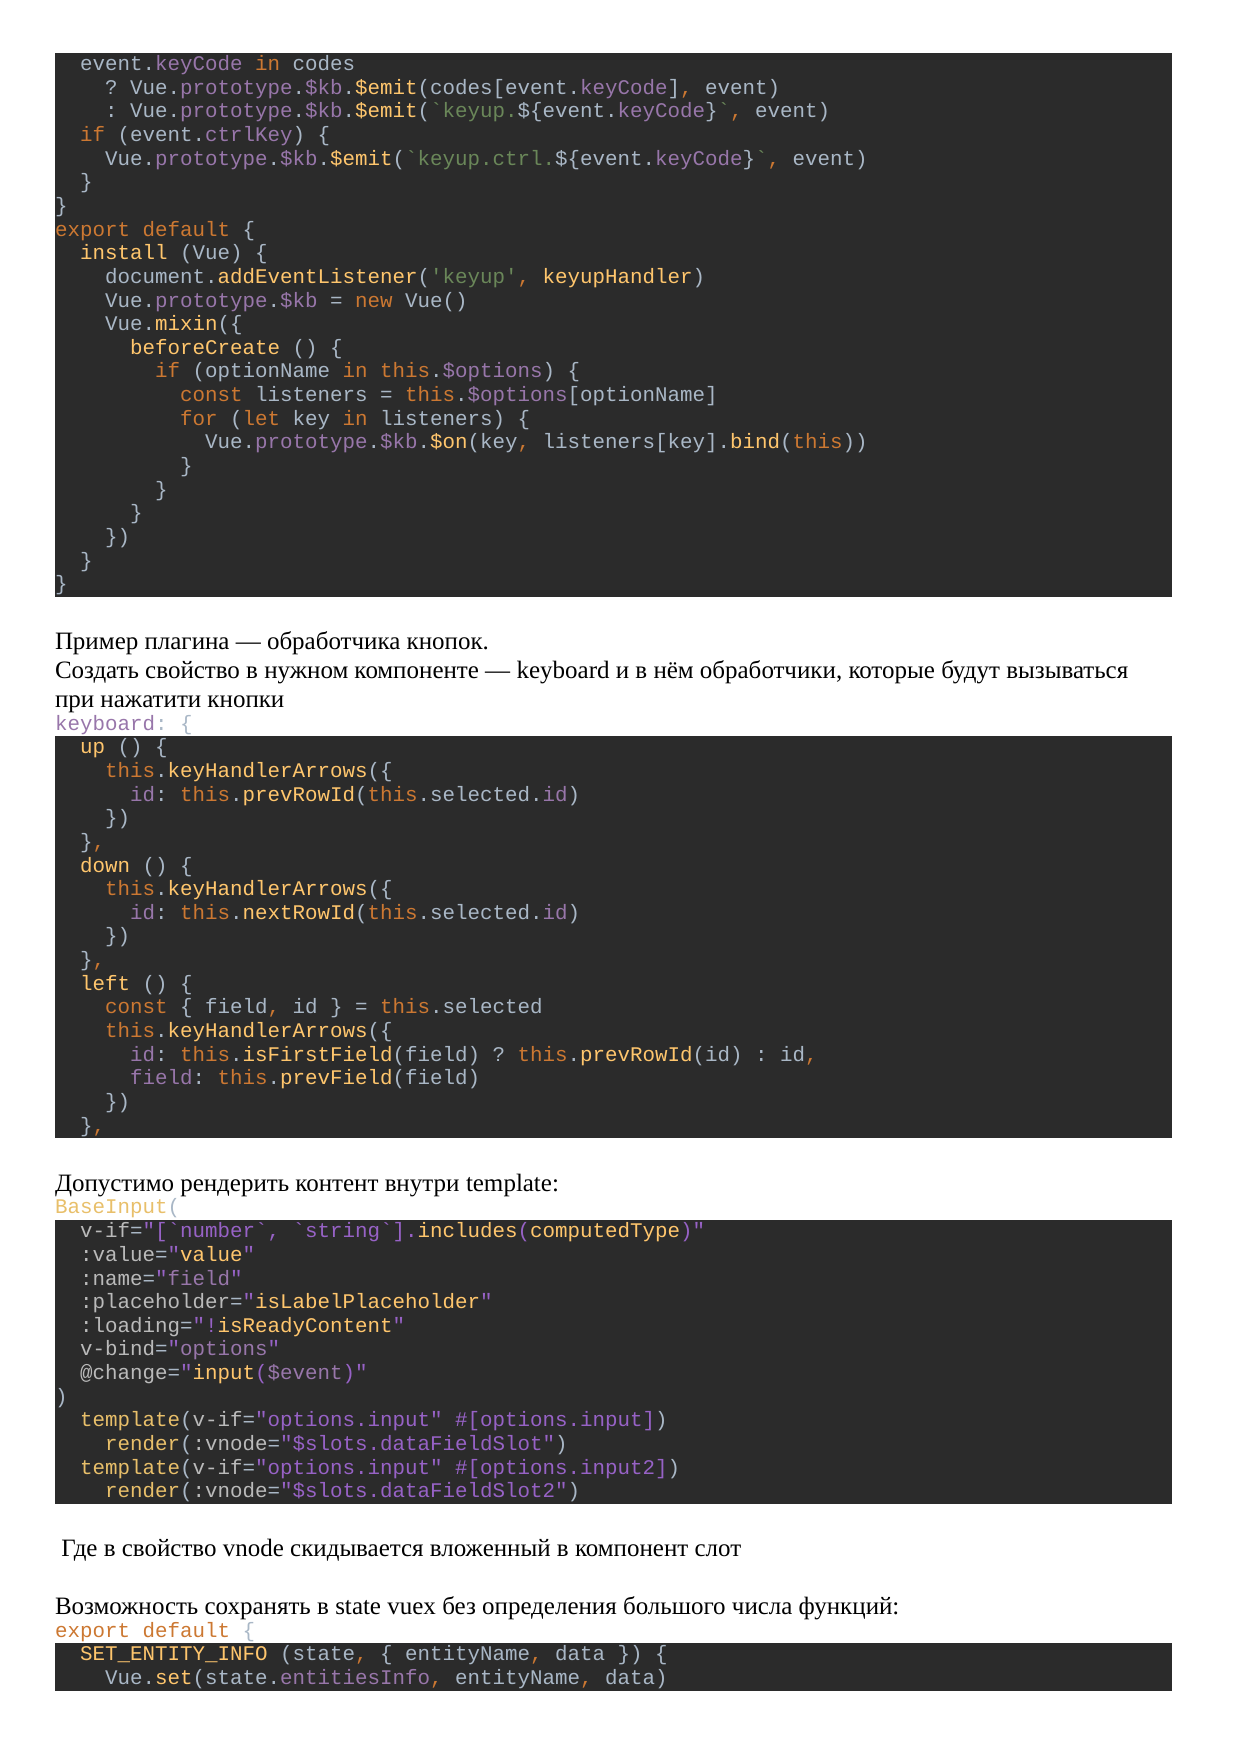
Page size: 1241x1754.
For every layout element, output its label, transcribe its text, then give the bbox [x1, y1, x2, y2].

text template(v-if="options.input" #[options.input]) [55, 1409, 1172, 1433]
text id: this.isFirstField(field) ? this.prevRowId(id) : id, [55, 1044, 1172, 1067]
text } [55, 171, 1172, 195]
text }) [55, 526, 1172, 550]
text }, [55, 831, 1172, 854]
text Где в свойство vnode скидывается вложенный в компонент слот [55, 1533, 1172, 1562]
text } [55, 455, 1172, 479]
text }, [55, 949, 1172, 973]
text }) [55, 807, 1172, 831]
text :loading="!isReadyContent" [55, 1315, 1172, 1338]
text this.keyHandlerArrows({ [55, 760, 1172, 784]
text event.keyCode in codes [55, 53, 1172, 77]
text id: this.nextRowId(this.selected.id) [55, 902, 1172, 926]
text Vue.mixin({ [55, 313, 1172, 337]
text down () { [55, 854, 1172, 878]
text ? Vue.prototype.$kb.$emit(codes[event.keyCode], event) [55, 77, 1172, 100]
text const listeners = this.$options[optionName] [55, 384, 1172, 408]
text Допустимо рендерить контент внутри template: [55, 1168, 1172, 1197]
text const { field, id } = this.selected [55, 996, 1172, 1020]
text if (event.ctrlKey) { [55, 124, 1172, 148]
text }) [55, 926, 1172, 949]
text if (optionName in this.$options) { [55, 361, 1172, 384]
text Пример плагина — обработчика кнопок. [55, 626, 1172, 655]
text Vue.prototype.$kb.$emit(`keyup.ctrl.${event.keyCode}`, event) [55, 148, 1172, 171]
text } [55, 573, 1172, 597]
text beforeCreate () { [55, 337, 1172, 361]
text BaseInput( [55, 1197, 1172, 1220]
text document.addEventListener('keyup', keyupHandler) [55, 266, 1172, 289]
text export default { [55, 219, 1172, 242]
text :placeholder="isLabelPlaceholder" [55, 1291, 1172, 1315]
text render(:vnode="$slots.dataFieldSlot") [55, 1433, 1172, 1457]
text Создать свойство в нужном компоненте — keyboard и в нём обработчики, которые будут вызываться при нажатити кнопки [55, 655, 1172, 713]
text }) [55, 1091, 1172, 1115]
text left () { [55, 973, 1172, 996]
text this.keyHandlerArrows({ [55, 1020, 1172, 1044]
text Vue.prototype.$kb = new Vue() [55, 289, 1172, 313]
text install (Vue) { [55, 242, 1172, 266]
text } [55, 195, 1172, 219]
text Vue.prototype.$kb.$on(key, listeners[key].bind(this)) [55, 431, 1172, 455]
text SET_ENTITY_INFO (state, { entityName, data }) { [55, 1643, 1172, 1667]
text keyboard: { [55, 713, 1172, 736]
text @change="input($event)" [55, 1362, 1172, 1386]
text }, [55, 1115, 1172, 1138]
text up () { [55, 736, 1172, 760]
text for (let key in listeners) { [55, 408, 1172, 431]
text :value="value" [55, 1244, 1172, 1267]
text Vue.set(state.entitiesInfo, entityName, data) [55, 1667, 1172, 1691]
text v-bind="options" [55, 1338, 1172, 1362]
text id: this.prevRowId(this.selected.id) [55, 784, 1172, 807]
text this.keyHandlerArrows({ [55, 878, 1172, 902]
text } [55, 502, 1172, 526]
text } [55, 550, 1172, 573]
text Возможность сохранять в state vuex без определения большого числа функций: [55, 1591, 1172, 1620]
text export default { [55, 1620, 1172, 1643]
text : Vue.prototype.$kb.$emit(`keyup.${event.keyCode}`, event) [55, 100, 1172, 124]
text ) [55, 1386, 1172, 1409]
text render(:vnode="$slots.dataFieldSlot2") [55, 1480, 1172, 1504]
text :name="field" [55, 1267, 1172, 1291]
text template(v-if="options.input" #[options.input2]) [55, 1457, 1172, 1480]
text v-if="[`number`, `string`].includes(computedType)" [55, 1220, 1172, 1244]
text field: this.prevField(field) [55, 1067, 1172, 1091]
text } [55, 479, 1172, 502]
